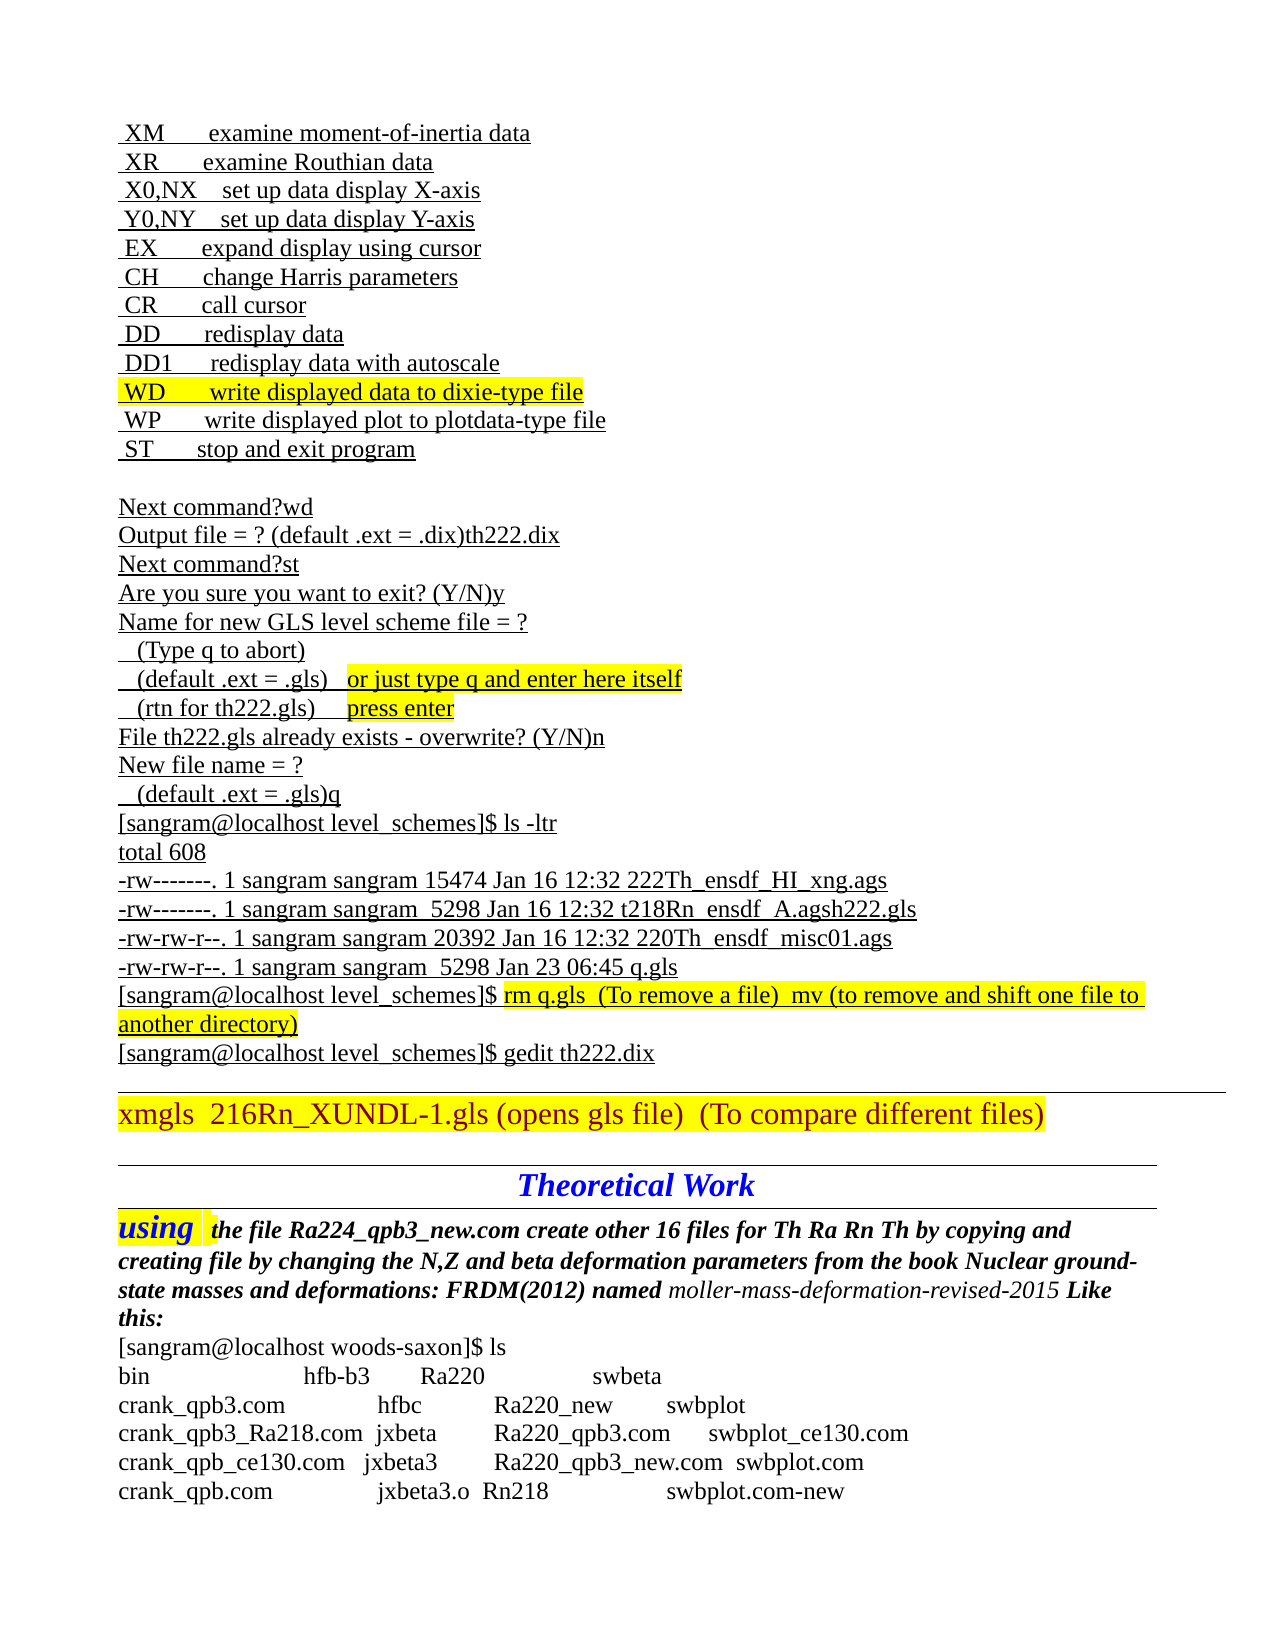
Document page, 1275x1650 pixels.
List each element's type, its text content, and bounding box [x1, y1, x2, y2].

text -rw-rw-r--. 1 sangram sangram 20392 Jan 16 12:32 220Th_ensdf_misc01.ags [118, 923, 1157, 952]
text (rtn for th222.gls) press enter [118, 693, 1157, 722]
text -rw-------. 1 sangram sangram 15474 Jan 16 12:32 222Th_ensdf_HI_xng.ags [118, 866, 1157, 894]
text X0,NX set up data display X-axis [118, 176, 1157, 204]
text Next command?st [118, 549, 1157, 578]
text (default .ext = .gls)q [118, 779, 1157, 808]
text WP write displayed plot to plotdata-type file [118, 406, 1157, 434]
text (Type q to abort) [118, 636, 1157, 664]
text (default .ext = .gls) or just type q and enter here itself [118, 664, 1157, 693]
text [sangram@localhost level_schemes]$ ls -ltr [118, 808, 1157, 837]
text bin hfb-b3 Ra220 swbeta [118, 1361, 1157, 1390]
text crank_qpb3_Ra218.com jxbeta Ra220_qpb3.com swbplot_ce130.com [118, 1418, 1157, 1447]
text [sangram@localhost level_schemes]$ rm q.gls (To remove a file) mv (to remove and shift one file to another directory) [118, 981, 1157, 1038]
text Next command?wd [118, 492, 1157, 521]
text Output file = ? (default .ext = .dix)th222.dix [118, 521, 1157, 549]
text [sangram@localhost level_schemes]$ gedit th222.dix [118, 1038, 1157, 1067]
text CH change Harris parameters [118, 262, 1157, 291]
text DD redisplay data [118, 319, 1157, 348]
text -rw-rw-r--. 1 sangram sangram 5298 Jan 23 06:45 q.gls [118, 952, 1157, 981]
text File th222.gls already exists - overwrite? (Y/N)n [118, 722, 1157, 751]
text [sangram@localhost woods-saxon]$ ls [118, 1332, 1157, 1361]
text DD1 redisplay data with autoscale [118, 348, 1157, 377]
text Theoretical Work [118, 1166, 1157, 1208]
text XR examine Routhian data [118, 147, 1157, 176]
text ST stop and exit program [118, 434, 1157, 463]
text crank_qpb3.com hfbc Ra220_new swbplot [118, 1390, 1157, 1418]
text New file name = ? [118, 751, 1157, 779]
text Y0,NY set up data display Y-axis [118, 204, 1157, 233]
text using the file Ra224_qpb3_new.com create other 16 files for Th Ra Rn Th by copying and creating file by changing the N,Z and beta deformation parameters from the book Nuclear ground-state masses and deformations: FRDM(2012) named moller-mass-deformation-revised-2015 Like this: [118, 1209, 1157, 1332]
text xmgls 216Rn_XUNDL-1.gls (opens gls file) (To compare different files) [118, 1096, 1157, 1132]
text -rw-------. 1 sangram sangram 5298 Jan 16 12:32 t218Rn_ensdf_A.agsh222.gls [118, 894, 1157, 923]
text Name for new GLS level scheme file = ? [118, 607, 1157, 636]
text EX expand display using cursor [118, 233, 1157, 262]
text WD write displayed data to dixie-type file [118, 377, 1157, 406]
text crank_qpb_ce130.com jxbeta3 Ra220_qpb3_new.com swbplot.com [118, 1447, 1157, 1476]
text Are you sure you want to exit? (Y/N)y [118, 578, 1157, 607]
text total 608 [118, 837, 1157, 866]
text crank_qpb.com jxbeta3.o Rn218 swbplot.com-new [118, 1476, 1157, 1505]
text XM examine moment-of-inertia data [118, 118, 1157, 147]
text CR call cursor [118, 291, 1157, 319]
